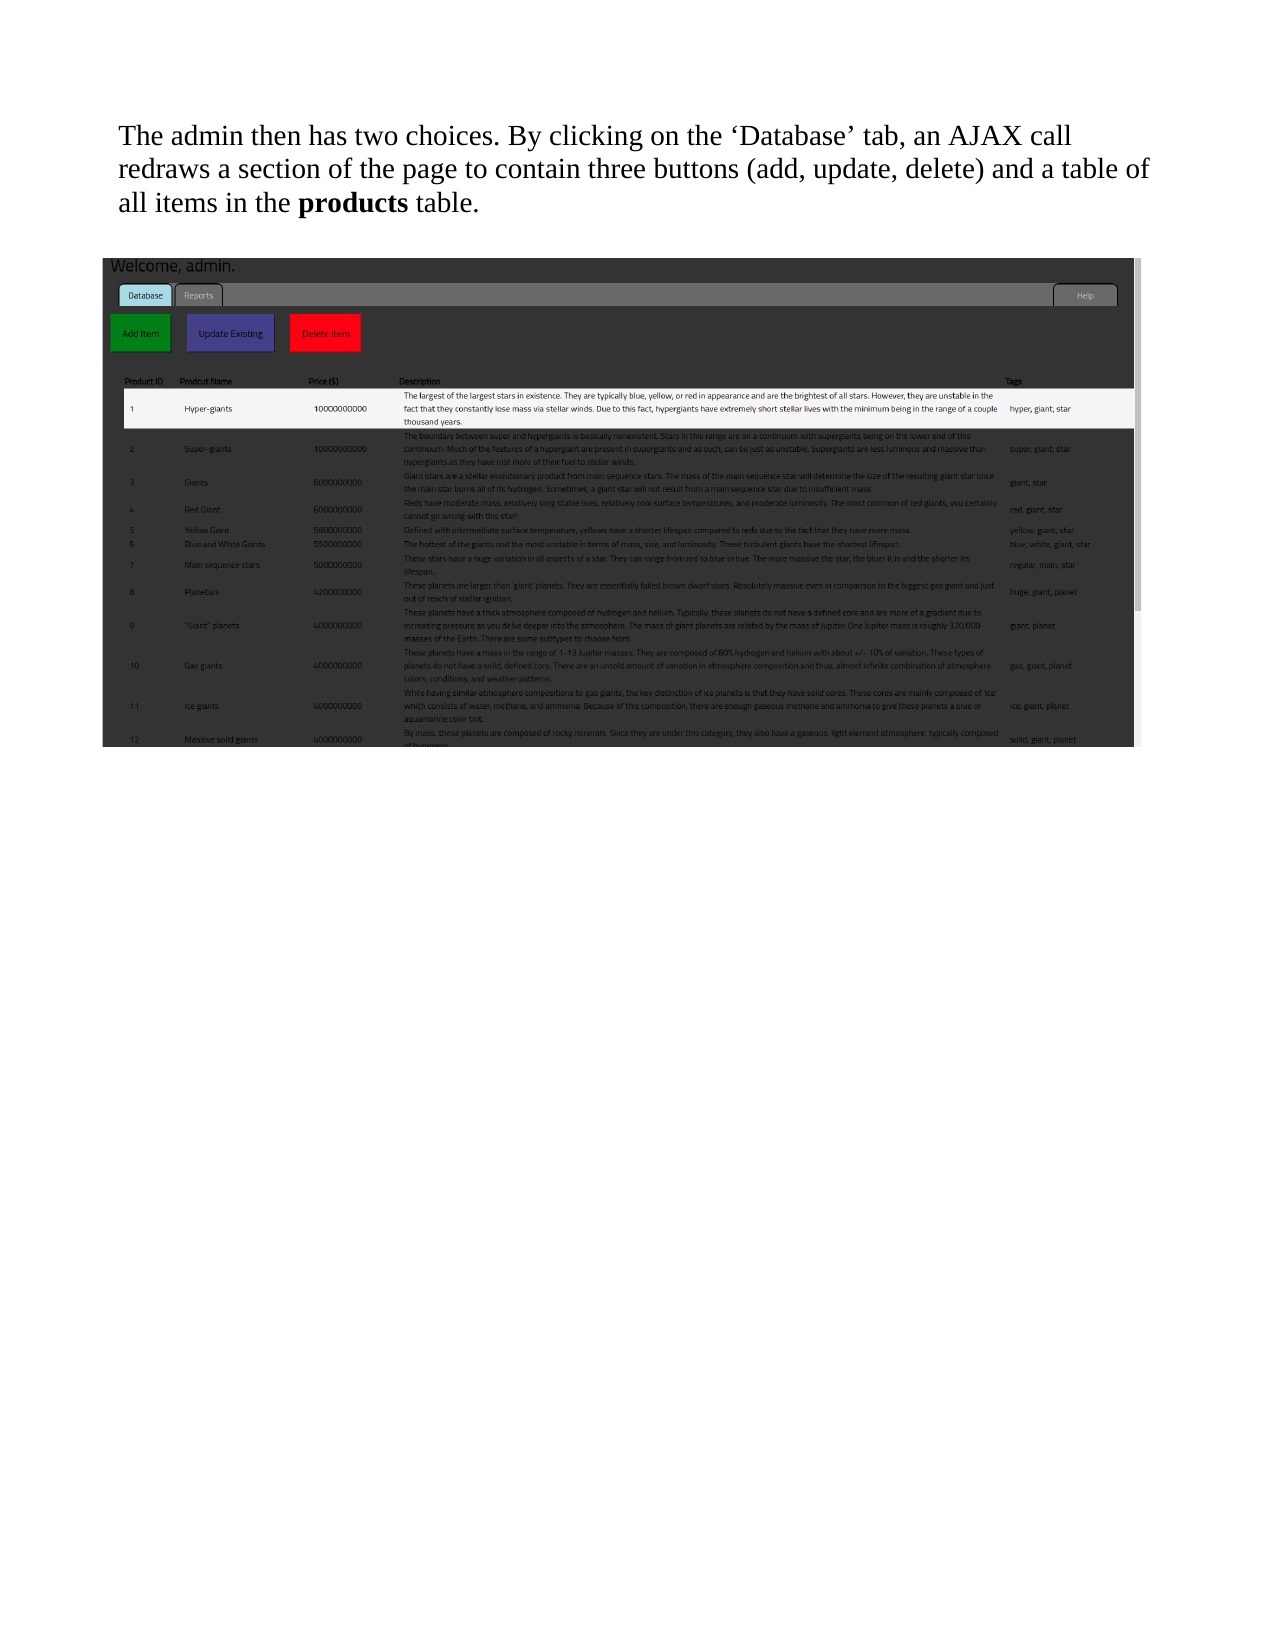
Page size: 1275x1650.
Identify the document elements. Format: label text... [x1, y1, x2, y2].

text The admin then has two choices. By clicking on the ‘Database’ tab, an AJAX call redraws a section of the page to contain three buttons (add, update, delete) and a table of all items in the products table. [118, 118, 1157, 219]
picture [102, 258, 1142, 747]
